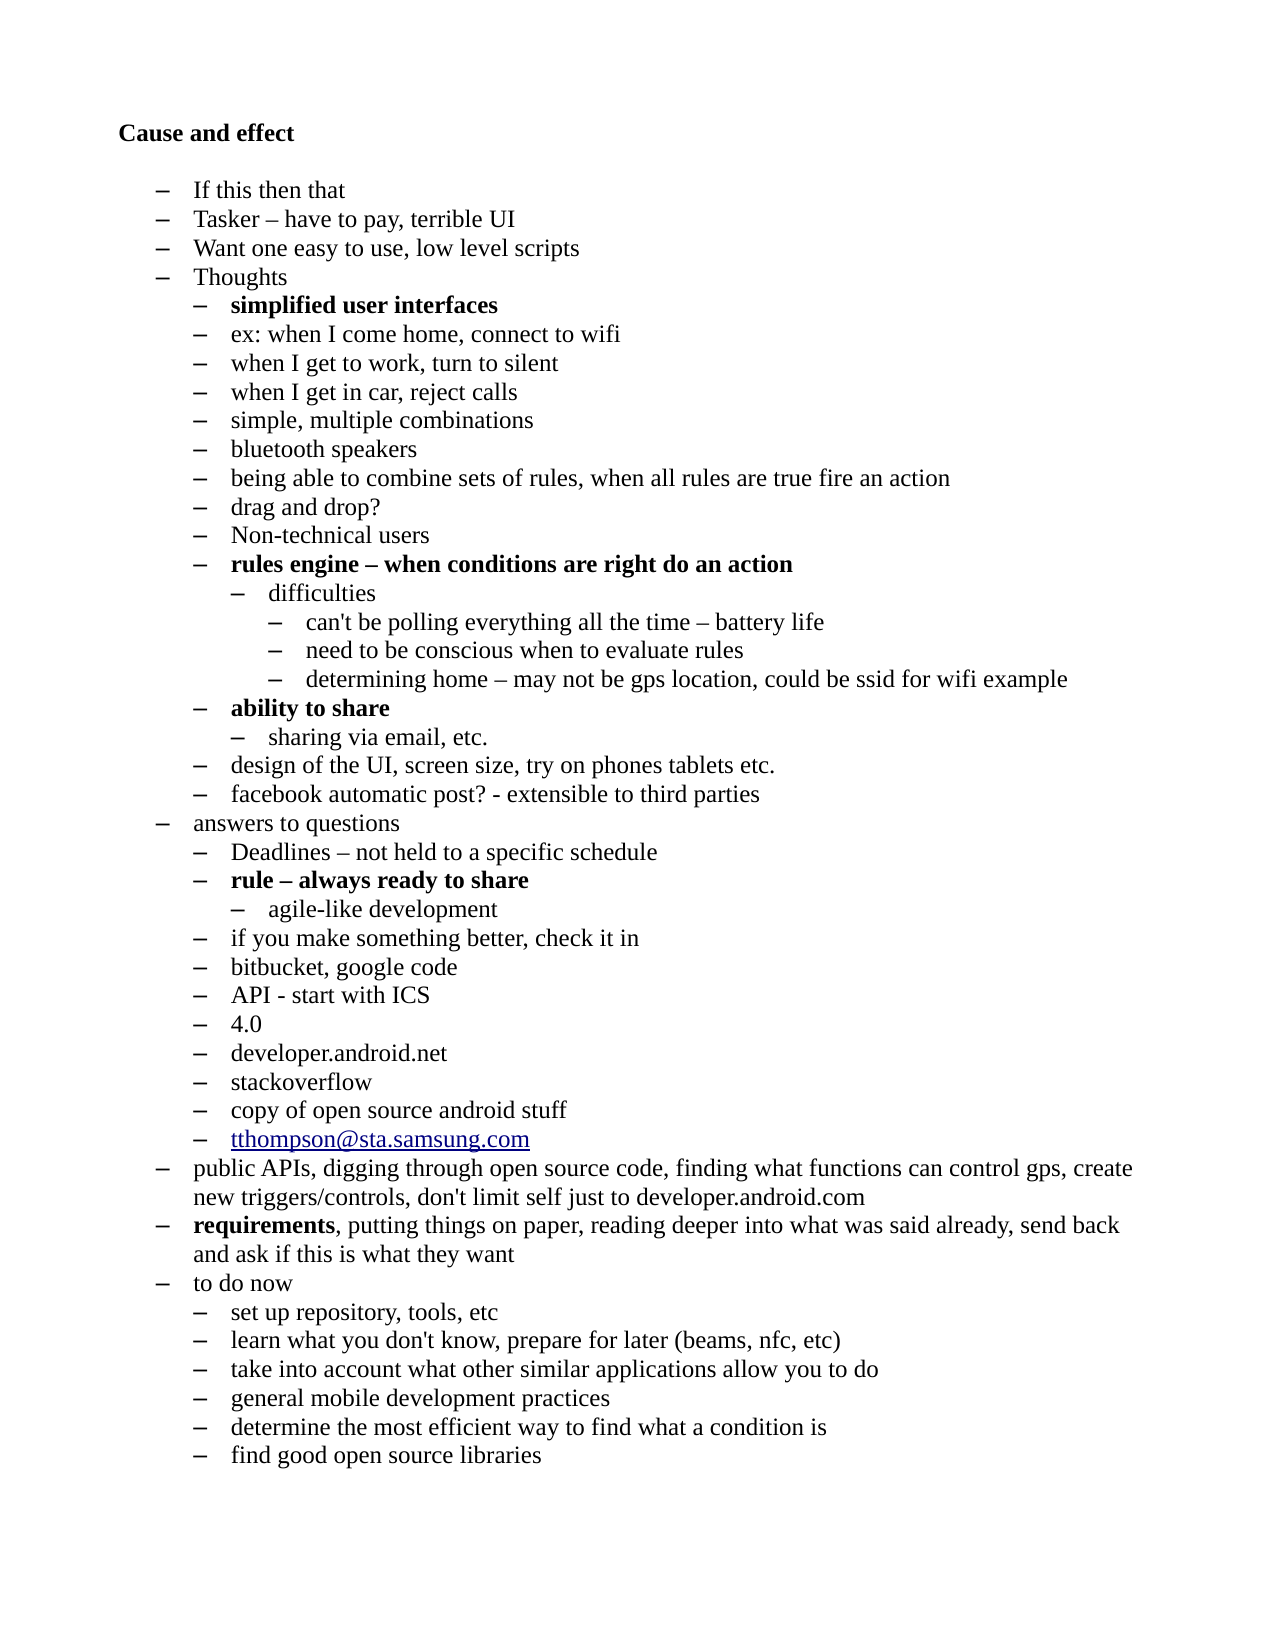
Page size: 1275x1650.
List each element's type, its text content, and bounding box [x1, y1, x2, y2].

list can't be polling everything all the time – battery life [268, 607, 1157, 636]
list bluetooth speakers [193, 434, 1157, 463]
list Non-technical users [193, 521, 1157, 549]
list determining home – may not be gps location, could be ssid for wifi example [268, 664, 1157, 693]
list Thoughts [156, 262, 1157, 291]
list when I get in car, reject calls [193, 377, 1157, 406]
text Cause and effect [118, 118, 1157, 147]
list facebook automatic post? - extensible to third parties [193, 779, 1157, 808]
list design of the UI, screen size, try on phones tablets etc. [193, 751, 1157, 779]
list rule – always ready to share [193, 866, 1157, 894]
list agile-like development [231, 894, 1157, 923]
list sharing via email, etc. [231, 722, 1157, 751]
list take into account what other similar applications allow you to do [193, 1354, 1157, 1383]
list requirements, putting things on paper, reading deeper into what was said already, send back and ask if this is what they want [156, 1211, 1157, 1268]
list ex: when I come home, connect to wifi [193, 319, 1157, 348]
list copy of open source android stuff [193, 1096, 1157, 1124]
list if you make something better, check it in [193, 923, 1157, 952]
list set up repository, tools, etc [193, 1297, 1157, 1326]
list simple, multiple combinations [193, 406, 1157, 434]
list to do now [156, 1268, 1157, 1297]
list determine the most efficient way to find what a condition is [193, 1412, 1157, 1441]
list learn what you don't know, prepare for later (beams, nfc, etc) [193, 1326, 1157, 1354]
list If this then that [156, 176, 1157, 204]
list bitbucket, google code [193, 952, 1157, 981]
list API - start with ICS [193, 981, 1157, 1009]
list Tasker – have to pay, terrible UI [156, 204, 1157, 233]
list 4.0 [193, 1009, 1157, 1038]
list drag and drop? [193, 492, 1157, 521]
list simplified user interfaces [193, 291, 1157, 319]
list answers to questions [156, 808, 1157, 837]
list tthompson@sta.samsung.com [193, 1124, 1157, 1153]
list general mobile development practices [193, 1383, 1157, 1412]
list find good open source libraries [193, 1441, 1157, 1469]
list stackoverflow [193, 1067, 1157, 1096]
list rules engine – when conditions are right do an action [193, 549, 1157, 578]
list public APIs, digging through open source code, finding what functions can control gps, create new triggers/controls, don't limit self just to developer.android.com [156, 1153, 1157, 1211]
list being able to combine sets of rules, when all rules are true fire an action [193, 463, 1157, 492]
list Deadlines – not held to a specific schedule [193, 837, 1157, 866]
list when I get to work, turn to silent [193, 348, 1157, 377]
list need to be conscious when to evaluate rules [268, 636, 1157, 664]
list ability to share [193, 693, 1157, 722]
list Want one easy to use, low level scripts [156, 233, 1157, 262]
list developer.android.net [193, 1038, 1157, 1067]
list difficulties [231, 578, 1157, 607]
